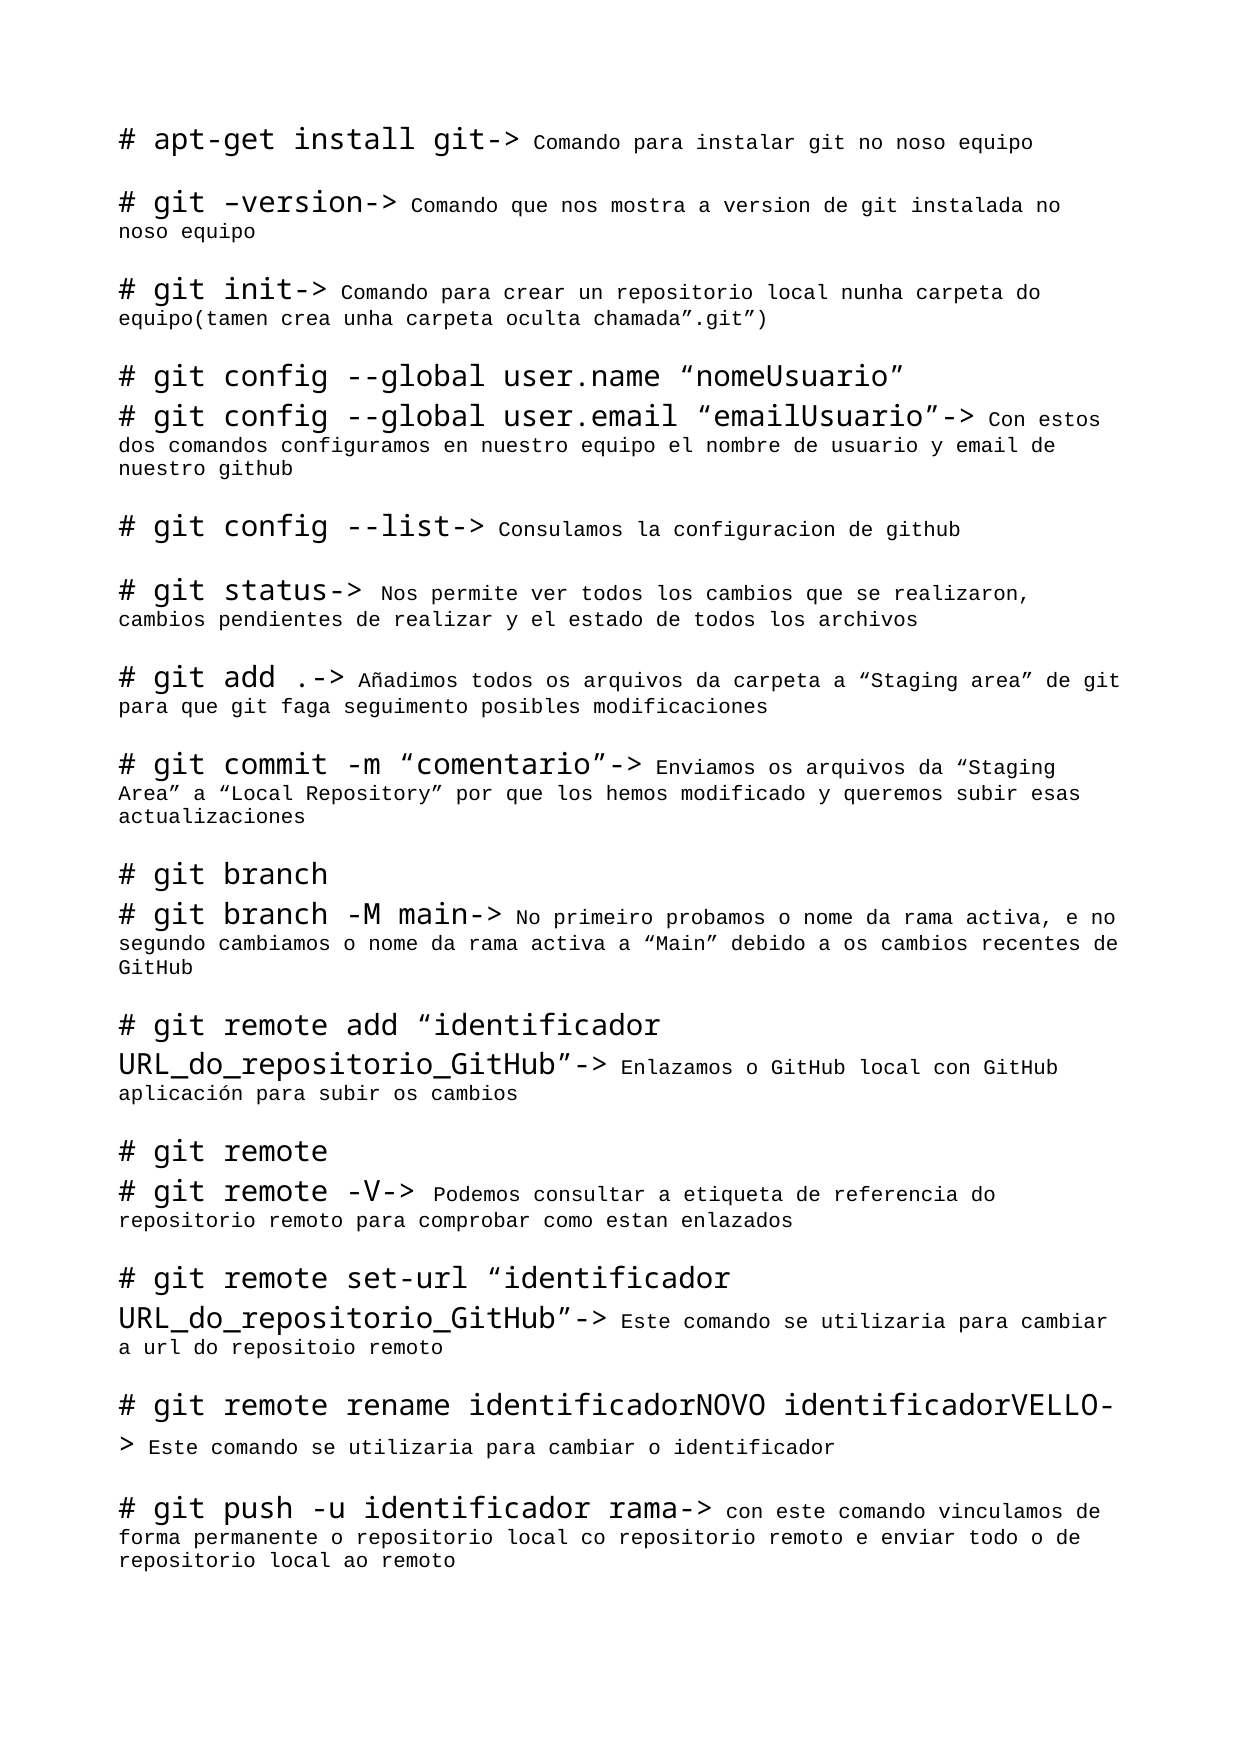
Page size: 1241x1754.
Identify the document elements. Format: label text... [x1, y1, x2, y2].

text # git –version-> Comando que nos mostra a version de git instalada no noso equipo [118, 181, 1122, 245]
text # git remote rename identificadorNOVO identificadorVELLO-> Este comando se utilizaria para cambiar o identificador [118, 1384, 1122, 1463]
text # git remote -V-> Podemos consultar a etiqueta de referencia do repositorio remoto para comprobar como estan enlazados [118, 1170, 1122, 1234]
text # git commit -m “comentario”-> Enviamos os arquivos da “Staging Area” a “Local Repository” por que los hemos modificado y queremos subir esas actualizaciones [118, 743, 1122, 830]
text # git branch [118, 854, 1122, 893]
text # git status-> Nos permite ver todos los cambios que se realizaron, cambios pendientes de realizar y el estado de todos los archivos [118, 569, 1122, 632]
text # git config --list-> Consulamos la configuracion de github [118, 506, 1122, 545]
text # git remote add “identificador URL_do_repositorio_GitHub”-> Enlazamos o GitHub local con GitHub aplicación para subir os cambios [118, 1004, 1122, 1107]
text # git add .-> Añadimos todos os arquivos da carpeta a “Staging area” de git para que git faga seguimento posibles modificaciones [118, 656, 1122, 719]
text # git push -u identificador rama-> con este comando vinculamos de forma permanente o repositorio local co repositorio remoto e enviar todo o de repositorio local ao remoto [118, 1487, 1122, 1574]
text # git remote set-url “identificador URL_do_repositorio_GitHub”-> Este comando se utilizaria para cambiar a url do repositoio remoto [118, 1257, 1122, 1360]
text # git config --global user.email “emailUsuario”-> Con estos dos comandos configuramos en nuestro equipo el nombre de usuario y email de nuestro github [118, 395, 1122, 482]
text # apt-get install git-> Comando para instalar git no noso equipo [118, 118, 1122, 158]
text # git init-> Comando para crear un repositorio local nunha carpeta do equipo(tamen crea unha carpeta oculta chamada”.git”) [118, 268, 1122, 332]
text # git branch -M main-> No primeiro probamos o nome da rama activa, e no segundo cambiamos o nome da rama activa a “Main” debido a os cambios recentes de GitHub [118, 893, 1122, 980]
text # git config --global user.name “nomeUsuario” [118, 355, 1122, 395]
text # git remote [118, 1131, 1122, 1170]
